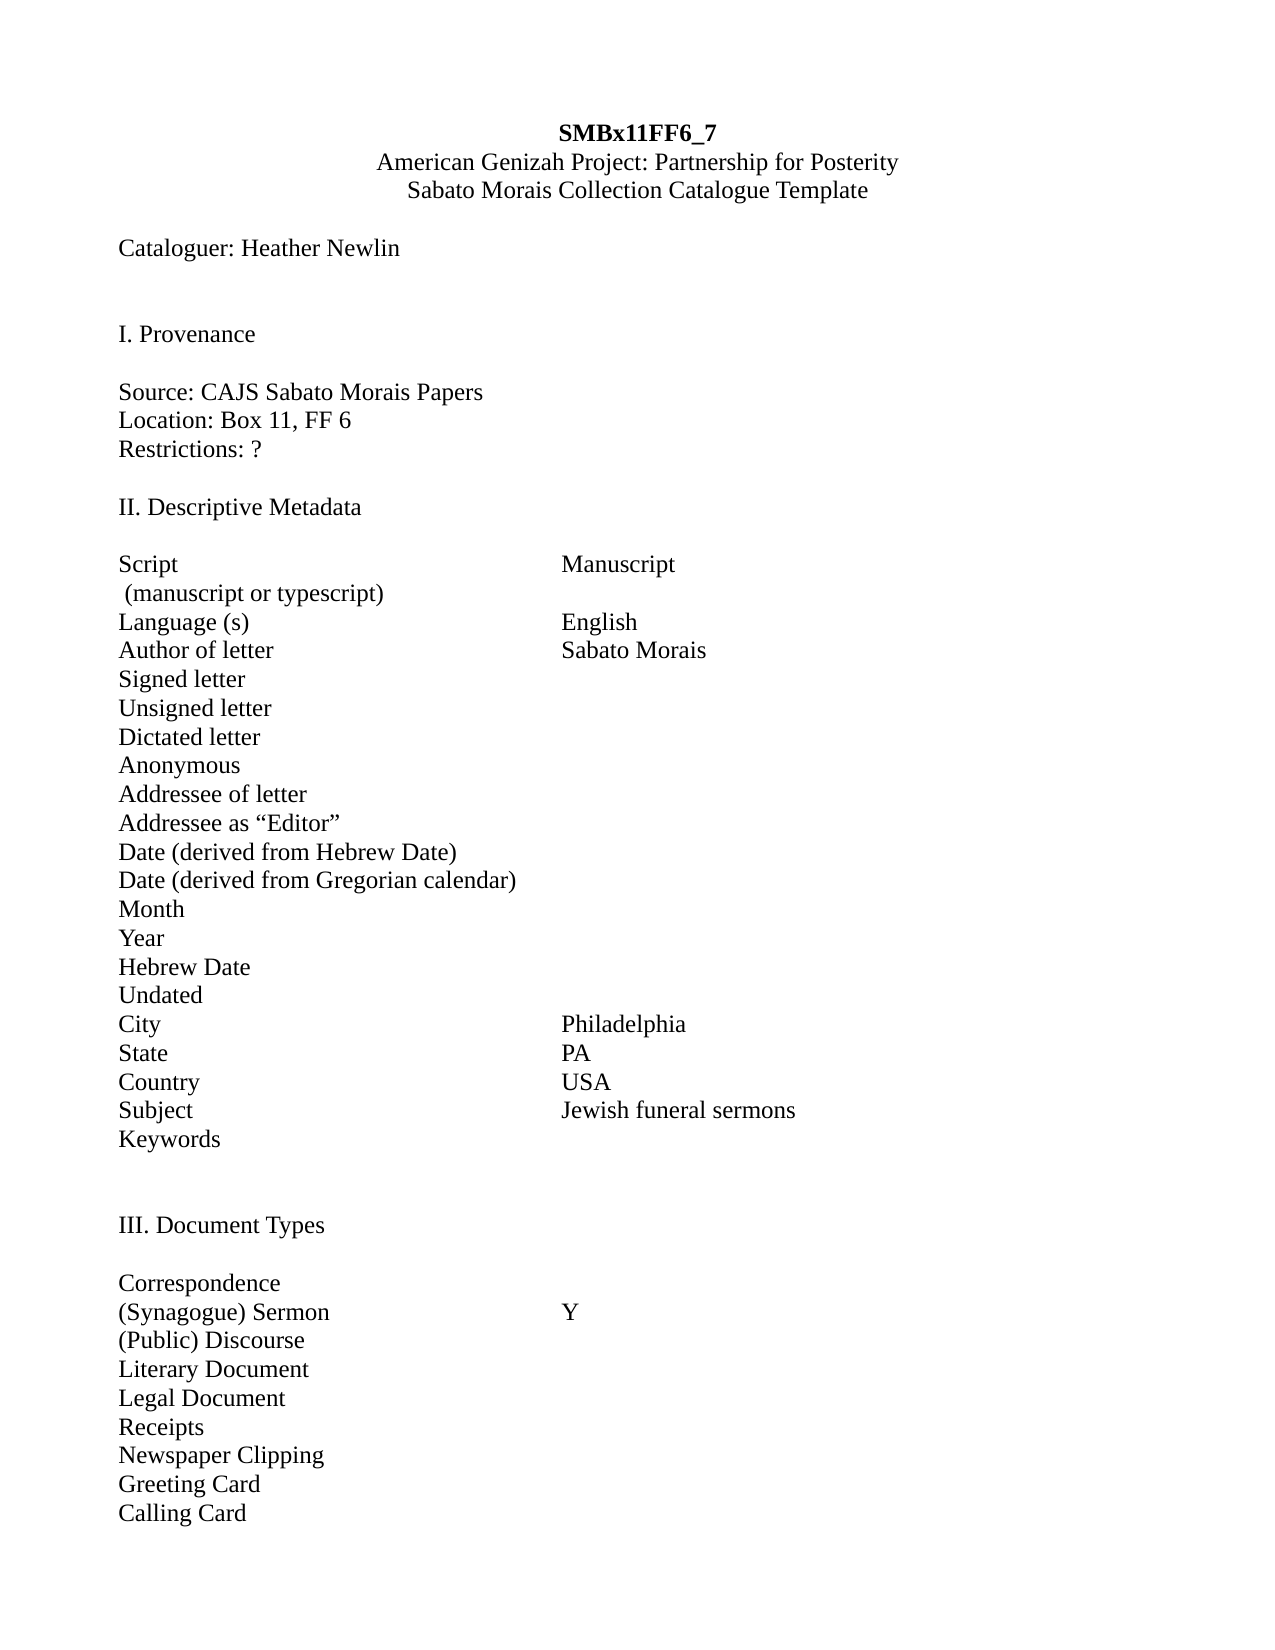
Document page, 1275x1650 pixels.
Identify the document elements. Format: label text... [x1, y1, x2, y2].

text (manuscript or typescript) [118, 578, 1157, 607]
text State PA [118, 1038, 1157, 1067]
text Unsigned letter [118, 693, 1157, 722]
text Date (derived from Hebrew Date) [118, 837, 1157, 866]
text Language (s) English [118, 607, 1157, 636]
text Year [118, 923, 1157, 952]
text Location: Box 11, FF 6 [118, 406, 1157, 434]
text Author of letter Sabato Morais [118, 636, 1157, 664]
text Source: CAJS Sabato Morais Papers [118, 377, 1157, 406]
text III. Document Types [118, 1211, 1157, 1239]
text Legal Document [118, 1383, 1157, 1412]
text I. Provenance [118, 319, 1157, 348]
text Restrictions: ? [118, 434, 1157, 463]
text Greeting Card [118, 1469, 1157, 1498]
text Keywords [118, 1124, 1157, 1153]
text Cataloguer: Heather Newlin [118, 233, 1157, 262]
text Addressee of letter [118, 779, 1157, 808]
text Signed letter [118, 664, 1157, 693]
text Hebrew Date [118, 952, 1157, 981]
text Receipts [118, 1412, 1157, 1441]
text SMBx11FF6_7 [118, 118, 1157, 147]
text Month [118, 894, 1157, 923]
text American Genizah Project: Partnership for Posterity [118, 147, 1157, 176]
text Literary Document [118, 1354, 1157, 1383]
text Script Manuscript [118, 549, 1157, 578]
text City Philadelphia [118, 1009, 1157, 1038]
text Dictated letter [118, 722, 1157, 751]
text II. Descriptive Metadata [118, 492, 1157, 521]
text Correspondence [118, 1268, 1157, 1297]
text Addressee as “Editor” [118, 808, 1157, 837]
text Sabato Morais Collection Catalogue Template [118, 176, 1157, 204]
text Newspaper Clipping [118, 1441, 1157, 1469]
text (Synagogue) Sermon Y [118, 1297, 1157, 1326]
text Subject Jewish funeral sermons [118, 1096, 1157, 1124]
text Calling Card [118, 1498, 1157, 1527]
text Undated [118, 981, 1157, 1009]
text Date (derived from Gregorian calendar) [118, 866, 1157, 894]
text Anonymous [118, 751, 1157, 779]
text (Public) Discourse [118, 1326, 1157, 1354]
text Country USA [118, 1067, 1157, 1096]
